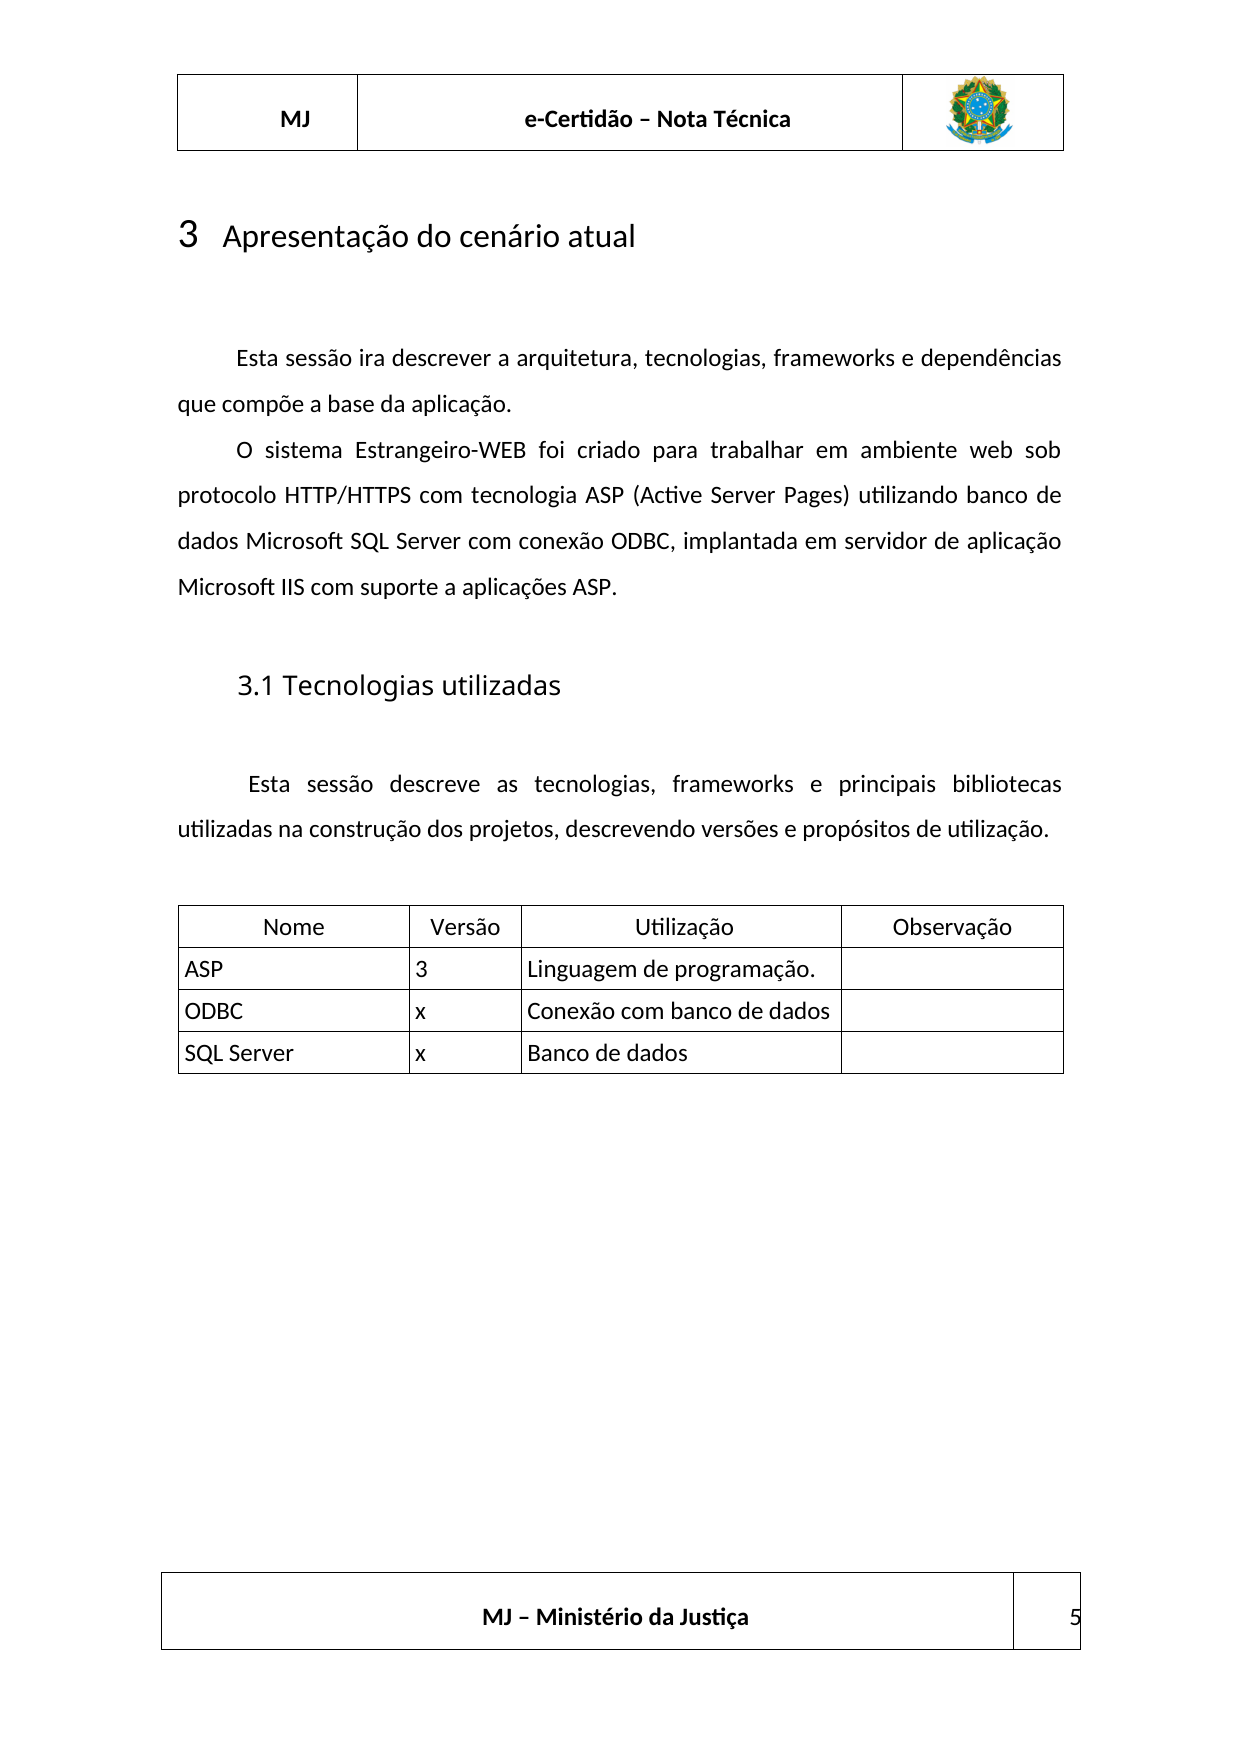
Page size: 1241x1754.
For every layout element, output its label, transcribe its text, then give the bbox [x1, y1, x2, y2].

table_cell [842, 948, 1063, 989]
text O sistema Estrangeiro-WEB foi criado para trabalhar em ambiente web sob protocolo HTTP/HTTPS com tecnologia ASP (Active Server Pages) utilizando banco de dados Microsoft SQL Server com conexão ODBC, implantada em servidor de aplicação Microsoft IIS com suporte a aplicações ASP. [177, 434, 1063, 602]
table_cell x [410, 990, 521, 1031]
table_cell Linguagem de programação. [522, 948, 841, 989]
picture [944, 75, 1020, 149]
table_cell SQL Server [179, 1032, 409, 1073]
table_header Nome [179, 906, 409, 947]
text Esta sessão ira descrever a arquitetura, tecnologias, frameworks e dependências que compõe a base da aplicação. [177, 342, 1063, 419]
table_cell ASP [179, 948, 409, 989]
table_header Observação [842, 906, 1063, 947]
table_cell [842, 990, 1063, 1031]
subtitle Apresentação do cenário atual [177, 207, 1063, 257]
table_cell x [410, 1032, 521, 1073]
text Esta sessão descreve as tecnologias, frameworks e principais bibliotecas utilizadas na construção dos projetos, descrevendo versões e propósitos de utilização. [177, 768, 1063, 844]
table_cell Conexão com banco de dados [522, 990, 841, 1031]
table_cell Banco de dados [522, 1032, 841, 1073]
table_header Versão [410, 906, 521, 947]
subtitle 3.1 Tecnologias utilizadas [561, 667, 1063, 703]
table_cell [842, 1032, 1063, 1073]
table_cell 3 [410, 948, 521, 989]
table_header Utilização [522, 906, 841, 947]
table_cell ODBC [179, 990, 409, 1031]
subtitle 3.1 Tecnologias utilizadas [177, 667, 237, 703]
